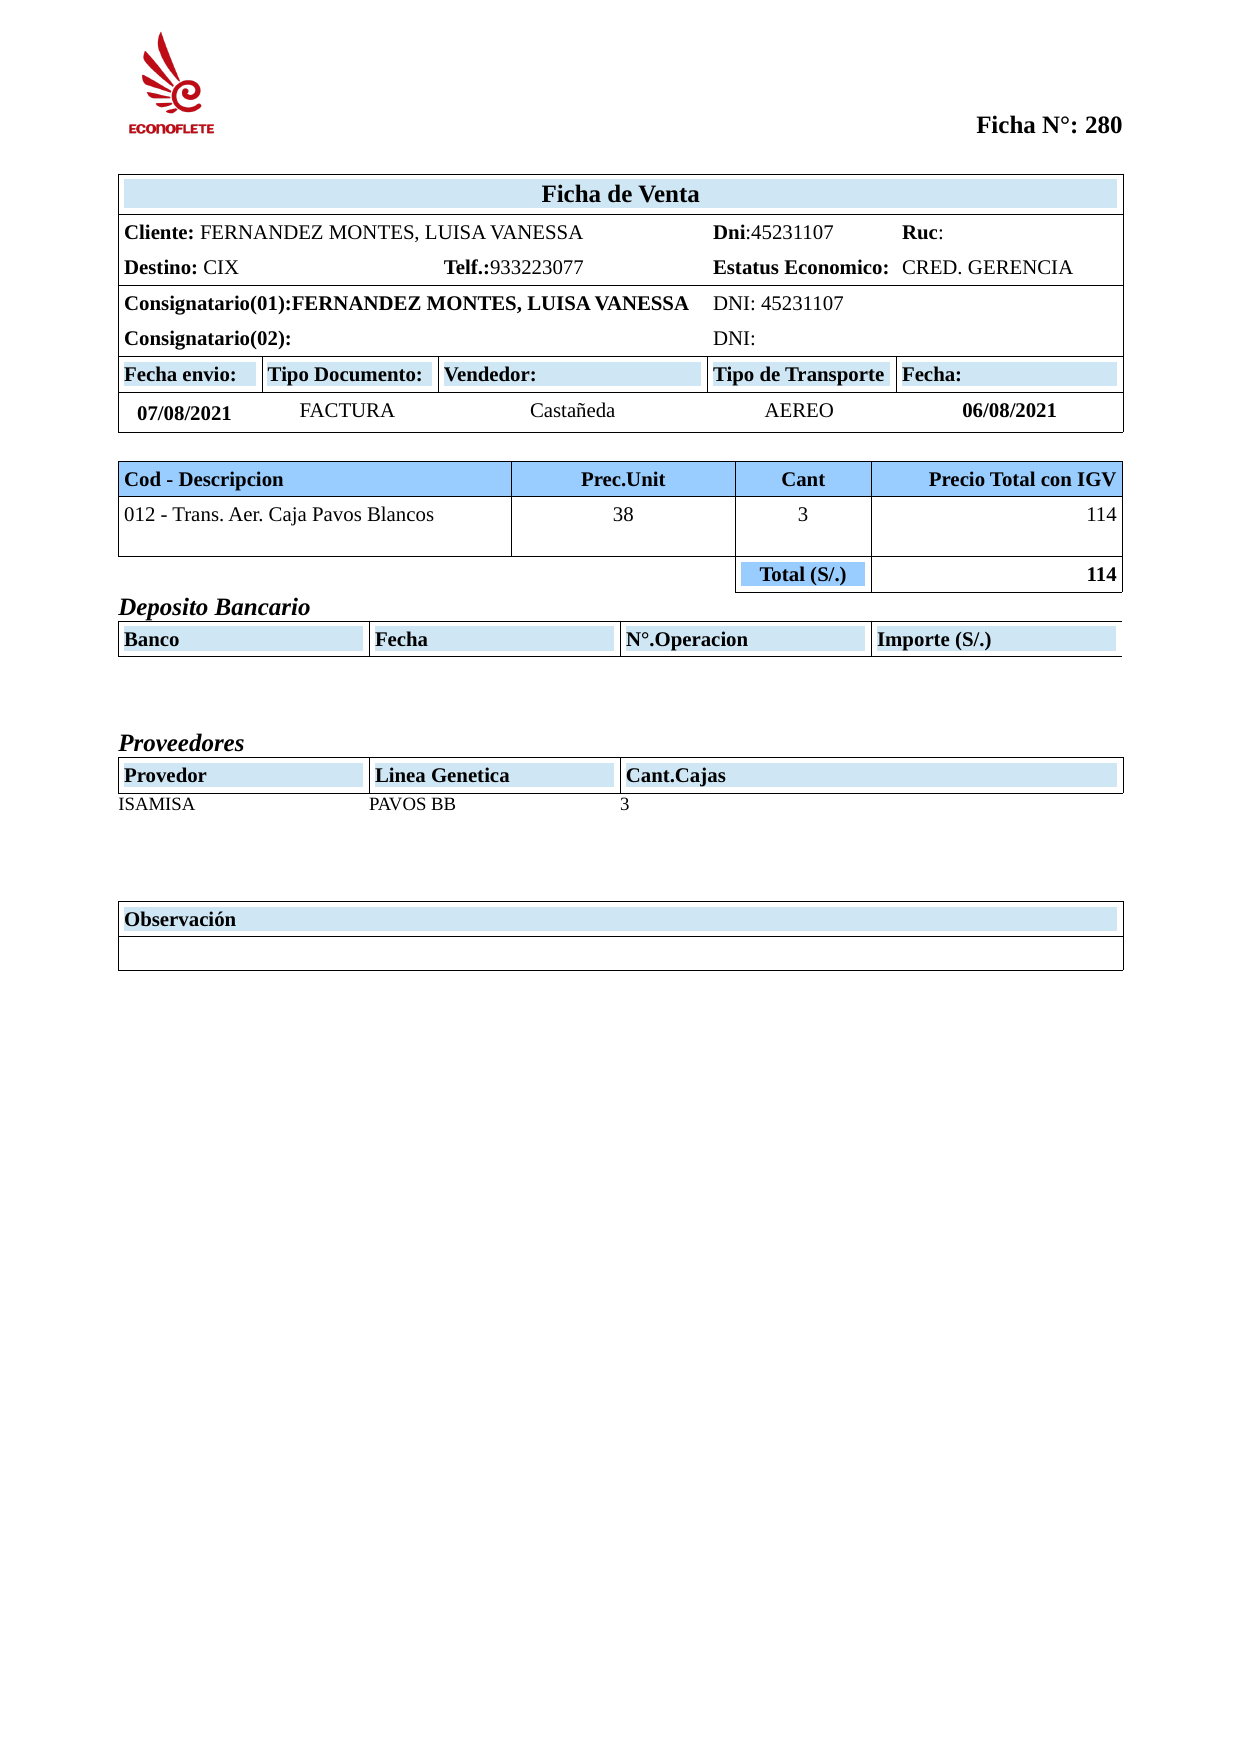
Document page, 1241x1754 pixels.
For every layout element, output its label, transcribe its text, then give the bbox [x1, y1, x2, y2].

table_cell [118, 680, 369, 704]
table_cell [511, 557, 735, 592]
table_header Importe (S/.) [872, 622, 1122, 656]
table_cell Destino: CIX [119, 249, 438, 285]
table_header Observación [119, 902, 1123, 936]
table_cell [118, 815, 369, 836]
table_cell [118, 705, 369, 728]
table_cell [369, 836, 620, 858]
table_header Banco [119, 622, 369, 656]
table_header Cant.Cajas [621, 758, 1123, 793]
table_cell [118, 657, 369, 680]
table_header Linea Genetica [370, 758, 620, 793]
table_cell 012 - Trans. Aer. Caja Pavos Blancos [119, 497, 511, 556]
table_cell [620, 836, 1123, 858]
table_header Fecha [370, 622, 620, 656]
table_cell [118, 858, 369, 879]
table_cell [369, 858, 620, 879]
table_header N°.Operacion [621, 622, 871, 656]
table_cell Consignatario(01):FERNANDEZ MONTES, LUISA VANESSA [119, 286, 707, 321]
table_cell Cliente: FERNANDEZ MONTES, LUISA VANESSA [119, 215, 707, 249]
table_cell [118, 879, 369, 901]
table_cell [118, 836, 369, 858]
text Deposito Bancario [118, 592, 1122, 621]
table_cell [620, 705, 871, 728]
table_cell 3 [736, 497, 871, 556]
table_cell 07/08/2021 [119, 393, 262, 432]
table_cell Telf.:933223077 [438, 249, 707, 285]
table_header Ficha de Venta [119, 175, 1123, 214]
table_cell [620, 858, 1123, 879]
table_cell PAVOS BB [369, 794, 620, 814]
table_cell [620, 680, 871, 704]
table_cell [369, 815, 620, 836]
table_cell [871, 705, 1122, 728]
table_cell ISAMISA [118, 794, 369, 814]
table_cell [369, 680, 620, 704]
table_cell Dni:45231107 [707, 215, 896, 249]
table_cell [871, 657, 1122, 680]
table_cell 38 [512, 497, 735, 556]
table_header Cod - Descripcion [119, 462, 511, 496]
table_cell Consignatario(02): [119, 321, 707, 356]
table_header Cant [736, 462, 871, 496]
table_cell 06/08/2021 [896, 393, 1123, 432]
table_cell Tipo de Transporte [708, 357, 896, 392]
text Proveedores [118, 728, 1122, 757]
table_cell [620, 879, 1123, 901]
table_cell Tipo Documento: [263, 357, 438, 392]
table_cell CRED. GERENCIA [896, 249, 1123, 285]
table_cell Total (S/.) [736, 557, 871, 592]
table_cell Estatus Economico: [707, 249, 896, 285]
table_cell [369, 879, 620, 901]
table_cell [871, 680, 1122, 704]
table_cell [369, 705, 620, 728]
table_cell AEREO [707, 393, 896, 432]
picture [118, 31, 225, 134]
table_cell [620, 815, 1123, 836]
table_cell [369, 657, 620, 680]
table_cell 114 [872, 557, 1122, 592]
table_cell 3 [620, 794, 1123, 814]
table_header Provedor [119, 758, 369, 793]
table_header Prec.Unit [512, 462, 735, 496]
table_cell Ruc: [896, 215, 1123, 249]
table_cell FACTURA [262, 393, 438, 432]
table_cell DNI: 45231107 [707, 286, 1123, 321]
table_cell [620, 657, 871, 680]
table_cell [119, 937, 1123, 969]
table_header Precio Total con IGV [872, 462, 1122, 496]
table_cell Castañeda [438, 393, 707, 432]
table_cell Fecha envio: [119, 357, 262, 392]
table_cell [118, 557, 511, 592]
table_cell Vendedor: [439, 357, 707, 392]
table_cell DNI: [707, 321, 1123, 356]
table_cell Fecha: [897, 357, 1123, 392]
table_cell 114 [872, 497, 1122, 556]
